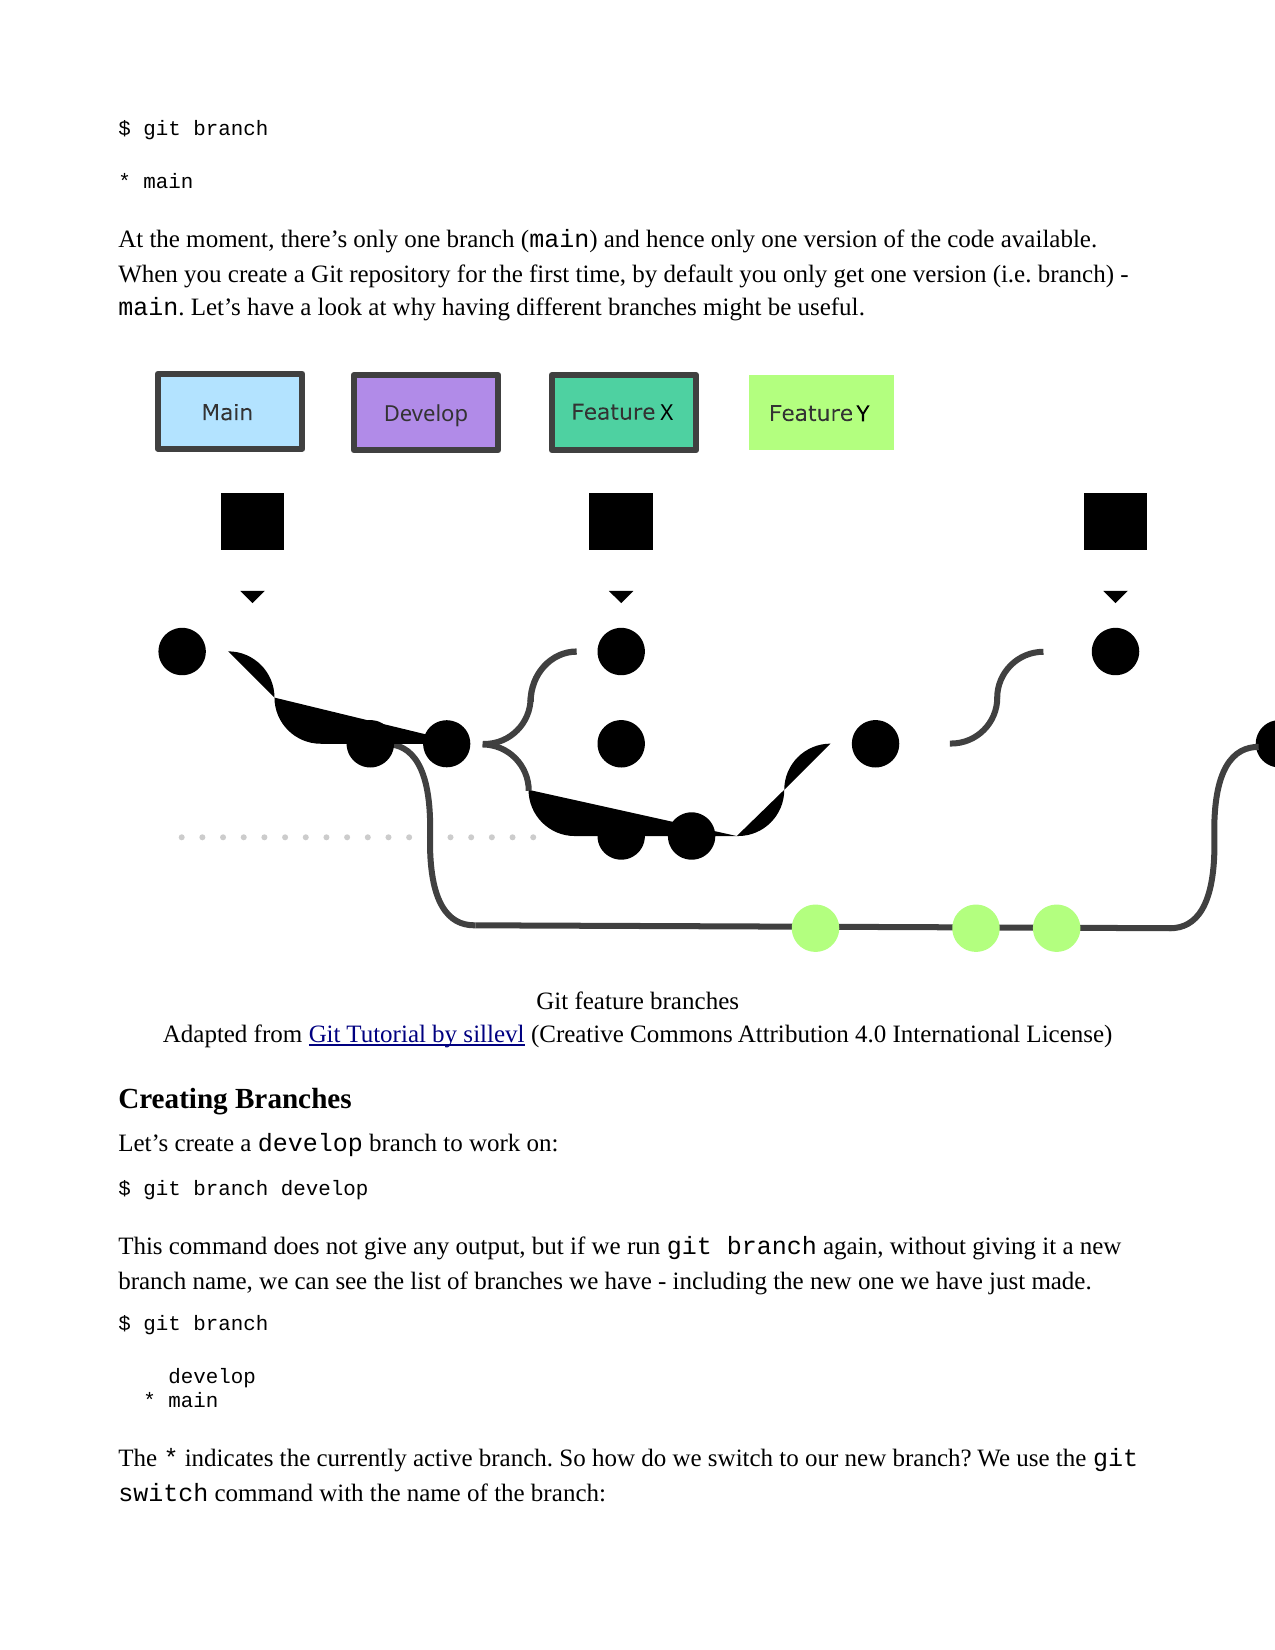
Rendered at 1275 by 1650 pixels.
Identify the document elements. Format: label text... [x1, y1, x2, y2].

text $ git branch develop [118, 1178, 1157, 1201]
text Git feature branches Adapted from Git Tutorial by sillevl (Creative Commons Attribution 4.0 International License) [118, 986, 1157, 1048]
text At the moment, there’s only one branch (main) and hence only one version of the code available. When you create a Git repository for the first time, by default you only get one version (i.e. branch) - main. Let’s have a look at why having different branches might be useful. [118, 224, 1157, 323]
text * main [118, 1390, 1157, 1414]
text Let’s create a develop branch to work on: [118, 1128, 1157, 1158]
subtitle Creating Branches [118, 1082, 1157, 1115]
text $ git branch [118, 118, 1157, 142]
text $ git branch [118, 1313, 1157, 1337]
text * main [118, 171, 1157, 195]
text The * indicates the currently active branch. So how do we switch to our new branch? We use the git switch command with the name of the branch: [118, 1443, 1157, 1509]
text This command does not give any output, but if we run git branch again, without giving it a new branch name, we can see the list of branches we have - including the new one we have just made. [118, 1231, 1157, 1294]
text develop [118, 1367, 1157, 1390]
